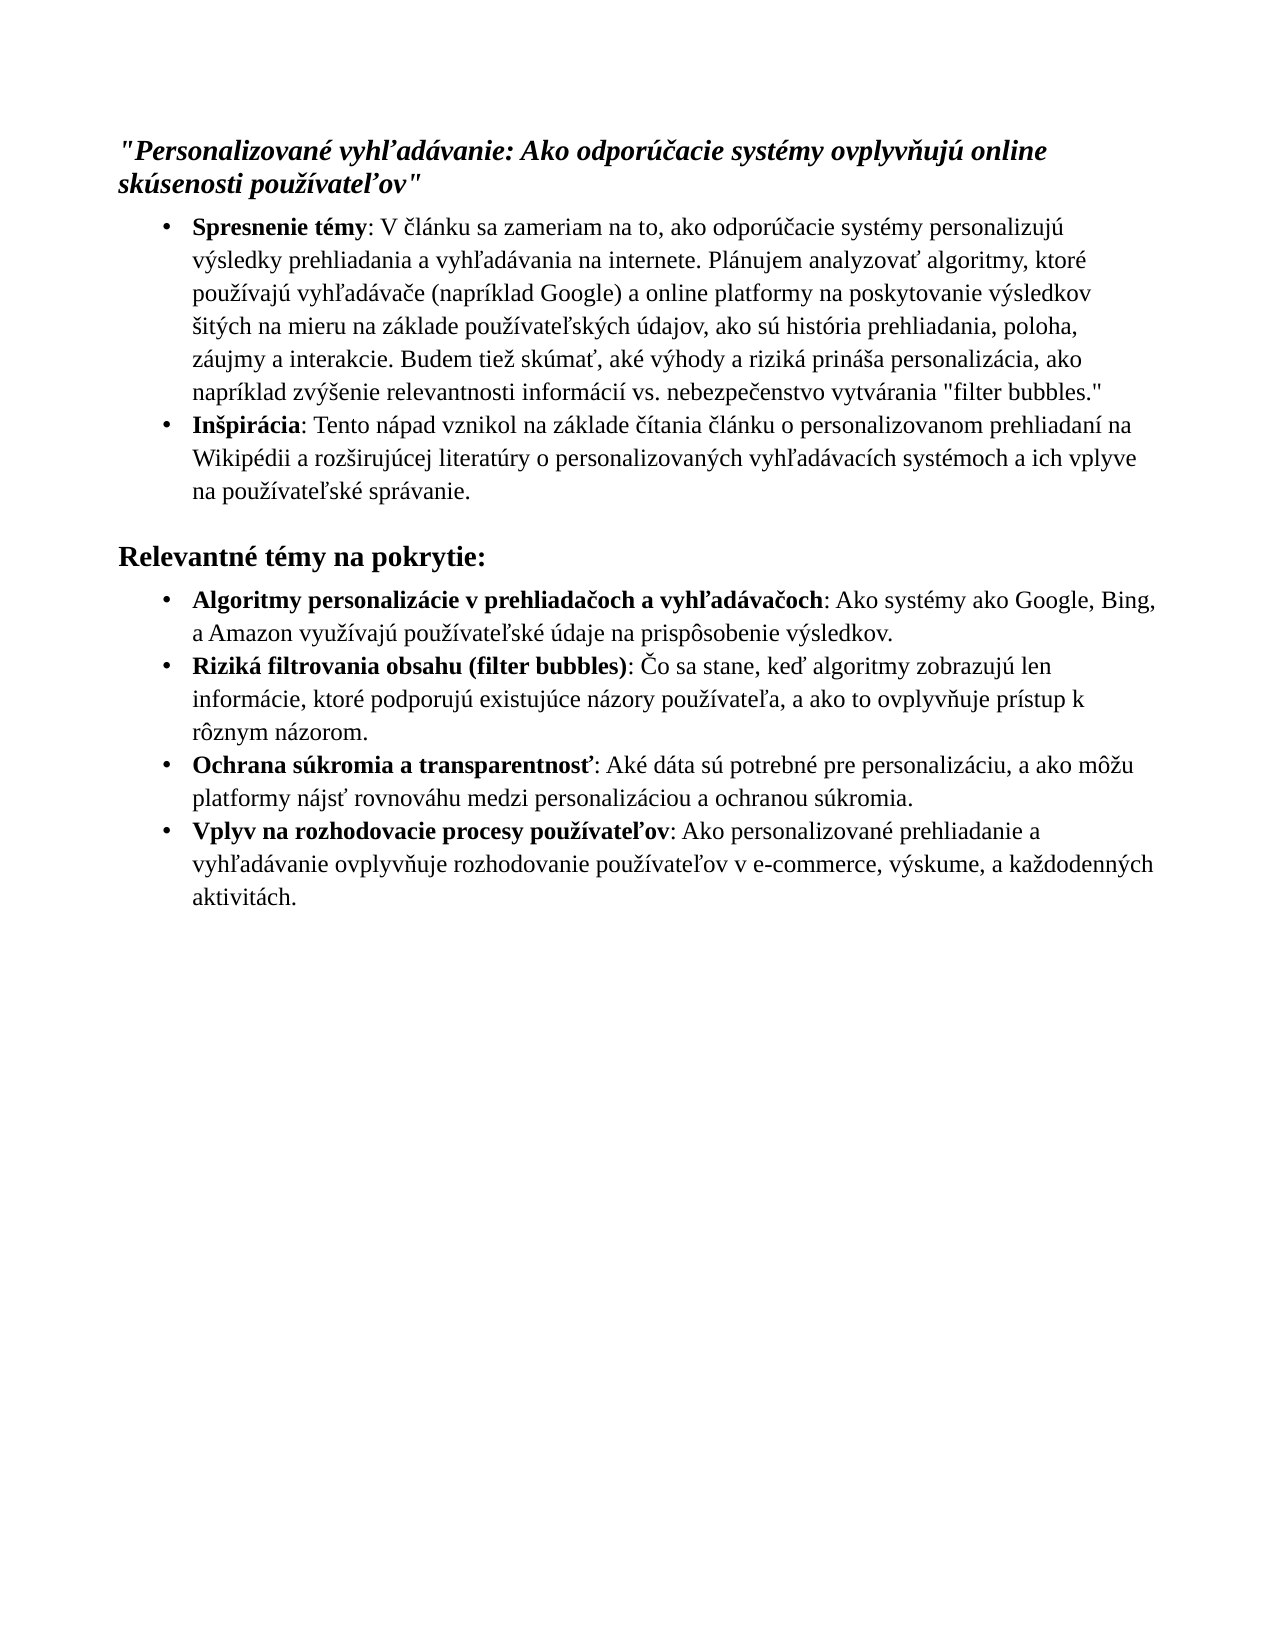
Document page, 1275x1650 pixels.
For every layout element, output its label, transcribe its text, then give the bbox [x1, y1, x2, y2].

subtitle Relevantné témy na pokrytie: [118, 539, 1157, 572]
subtitle "Personalizované vyhľadávanie: Ako odporúčacie systémy ovplyvňujú online skúsenosti používateľov" [118, 133, 1157, 200]
list Riziká filtrovania obsahu (filter bubbles): Čo sa stane, keď algoritmy zobrazujú len informácie, ktoré podporujú existujúce názory používateľa, a ako to ovplyvňuje prístup k rôznym názorom. [162, 651, 1157, 746]
list Vplyv na rozhodovacie procesy používateľov: Ako personalizované prehliadanie a vyhľadávanie ovplyvňuje rozhodovanie používateľov v e-commerce, výskume, a každodenných aktivitách. [162, 816, 1157, 911]
list Spresnenie témy: V článku sa zameriam na to, ako odporúčacie systémy personalizujú výsledky prehliadania a vyhľadávania na internete. Plánujem analyzovať algoritmy, ktoré používajú vyhľadávače (napríklad Google) a online platformy na poskytovanie výsledkov šitých na mieru na základe používateľských údajov, ako sú história prehliadania, poloha, záujmy a interakcie. Budem tiež skúmať, aké výhody a riziká prináša personalizácia, ako napríklad zvýšenie relevantnosti informácií vs. nebezpečenstvo vytvárania "filter bubbles." [162, 212, 1157, 406]
list Algoritmy personalizácie v prehliadačoch a vyhľadávačoch: Ako systémy ako Google, Bing, a Amazon využívajú používateľské údaje na prispôsobenie výsledkov. [162, 585, 1157, 646]
list Inšpirácia: Tento nápad vznikol na základe čítania článku o personalizovanom prehliadaní na Wikipédii a rozširujúcej literatúry o personalizovaných vyhľadávacích systémoch a ich vplyve na používateľské správanie. [162, 410, 1157, 505]
list Ochrana súkromia a transparentnosť: Aké dáta sú potrebné pre personalizáciu, a ako môžu platformy nájsť rovnováhu medzi personalizáciou a ochranou súkromia. [162, 750, 1157, 812]
